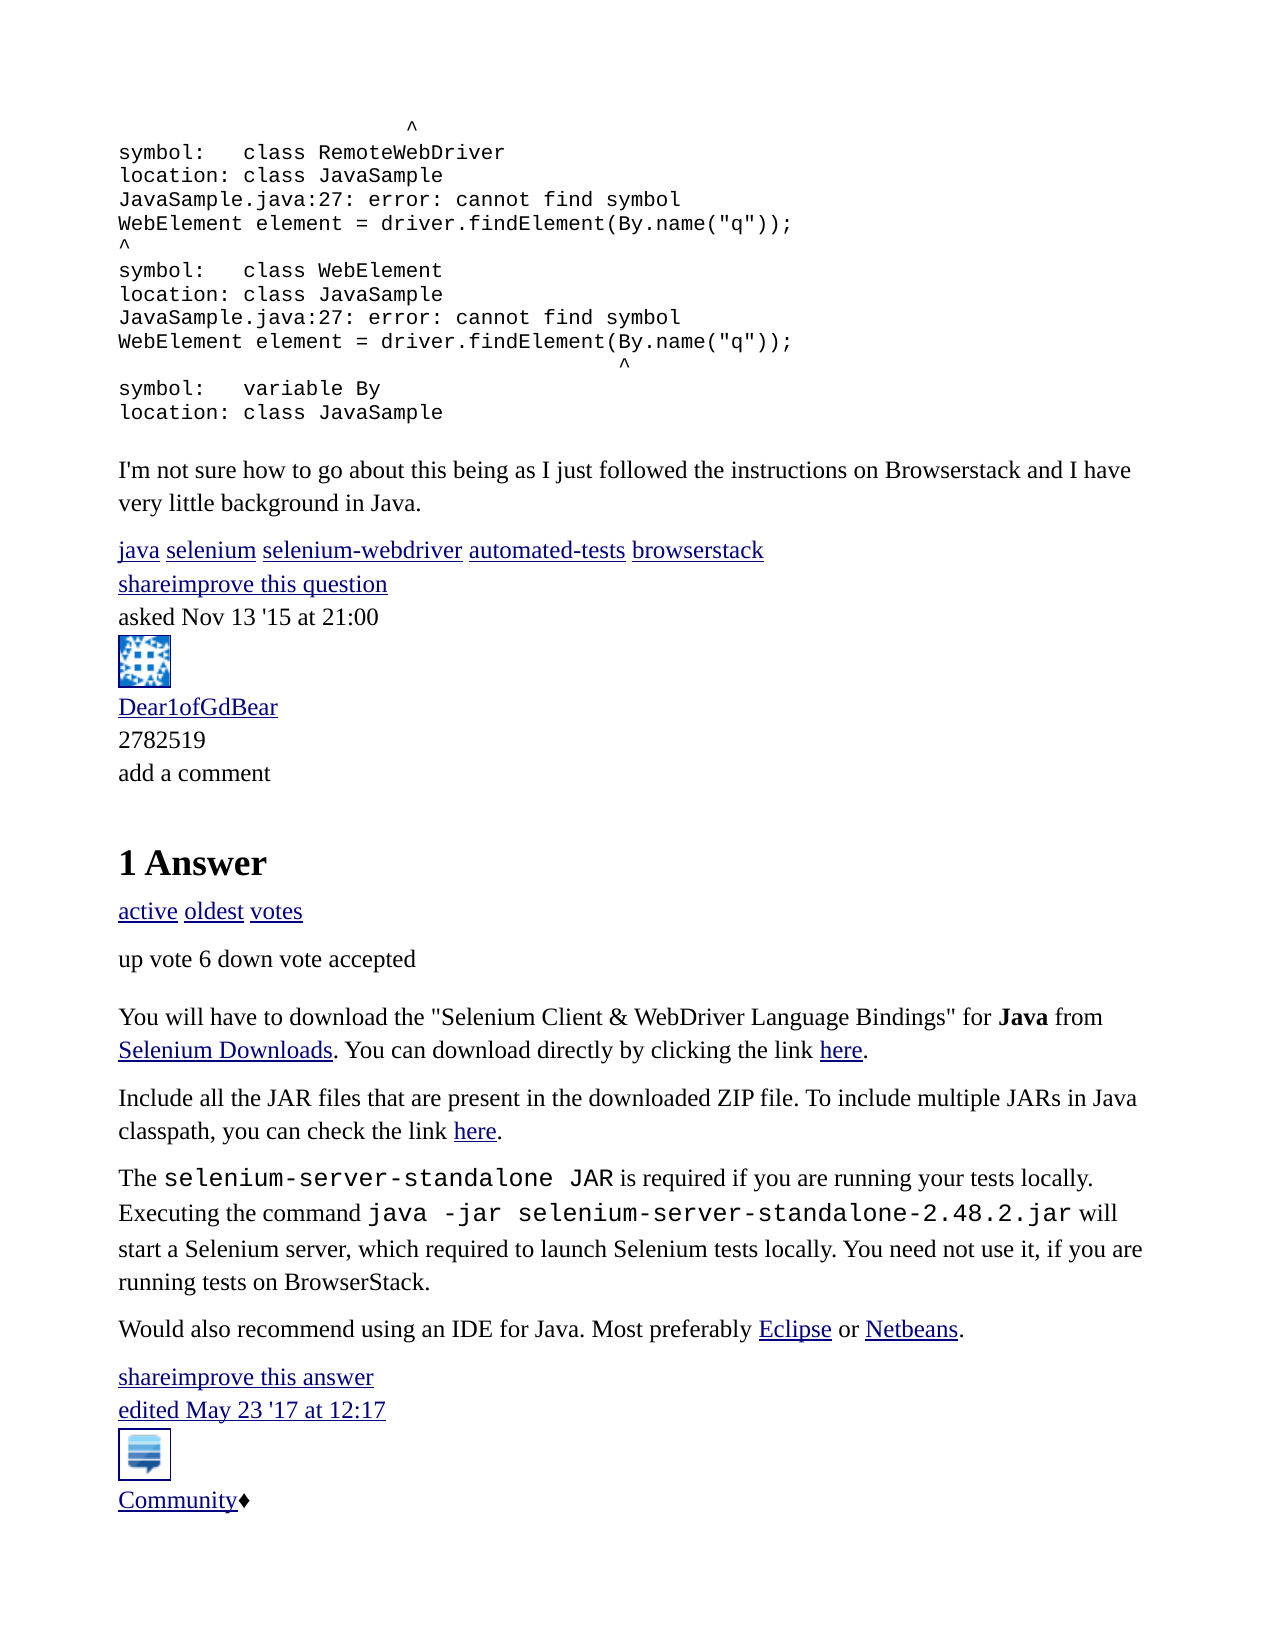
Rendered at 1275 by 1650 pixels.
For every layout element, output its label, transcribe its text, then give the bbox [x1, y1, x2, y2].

text ^ [118, 118, 1157, 142]
text location: class JavaSample [118, 402, 1157, 426]
subtitle 1 Answer [118, 841, 1157, 884]
text up vote 6 down vote accepted [118, 944, 1157, 973]
text java selenium selenium-webdriver automated-tests browserstack [118, 536, 1157, 564]
text ^ [118, 354, 1157, 378]
text asked Nov 13 '15 at 21:00 [118, 602, 1157, 630]
text Would also recommend using an IDE for Java. Most preferably Eclipse or Netbeans. [118, 1314, 1157, 1343]
text symbol: class RemoteWebDriver [118, 142, 1157, 165]
text The selenium-server-standalone JAR is required if you are running your tests locally. Executing the command java -jar selenium-server-standalone-2.48.2.jar will start a Selenium server, which required to launch Selenium tests locally. You need not use it, if you are running tests on BrowserStack. [118, 1163, 1157, 1295]
text active oldest votes [118, 896, 1157, 925]
text You will have to download the "Selenium Client & WebDriver Language Bindings" for Java from Selenium Downloads. You can download directly by clicking the link here. [118, 1002, 1157, 1064]
text shareimprove this answer [118, 1362, 1157, 1391]
picture [120, 636, 170, 686]
text WebElement element = driver.findElement(By.name("q")); [118, 331, 1157, 354]
text I'm not sure how to go about this being as I just followed the instructions on Browserstack and I have very little background in Java. [118, 455, 1157, 517]
text Dear1ofGdBear [118, 692, 1157, 721]
text shareimprove this question [118, 569, 1157, 597]
text symbol: variable By [118, 378, 1157, 402]
text add a comment [118, 758, 1157, 787]
text JavaSample.java:27: error: cannot find symbol [118, 307, 1157, 331]
text WebElement element = driver.findElement(By.name("q")); [118, 213, 1157, 236]
text location: class JavaSample [118, 165, 1157, 189]
picture [120, 1430, 170, 1479]
text edited May 23 '17 at 12:17 [118, 1395, 1157, 1424]
text JavaSample.java:27: error: cannot find symbol [118, 189, 1157, 213]
text symbol: class WebElement [118, 260, 1157, 284]
text ^ [118, 236, 1157, 260]
text location: class JavaSample [118, 284, 1157, 307]
text 2782519 [118, 725, 1157, 754]
text Include all the JAR files that are present in the downloaded ZIP file. To include multiple JARs in Java classpath, you can check the link here. [118, 1083, 1157, 1144]
text Community♦ [118, 1485, 1157, 1514]
